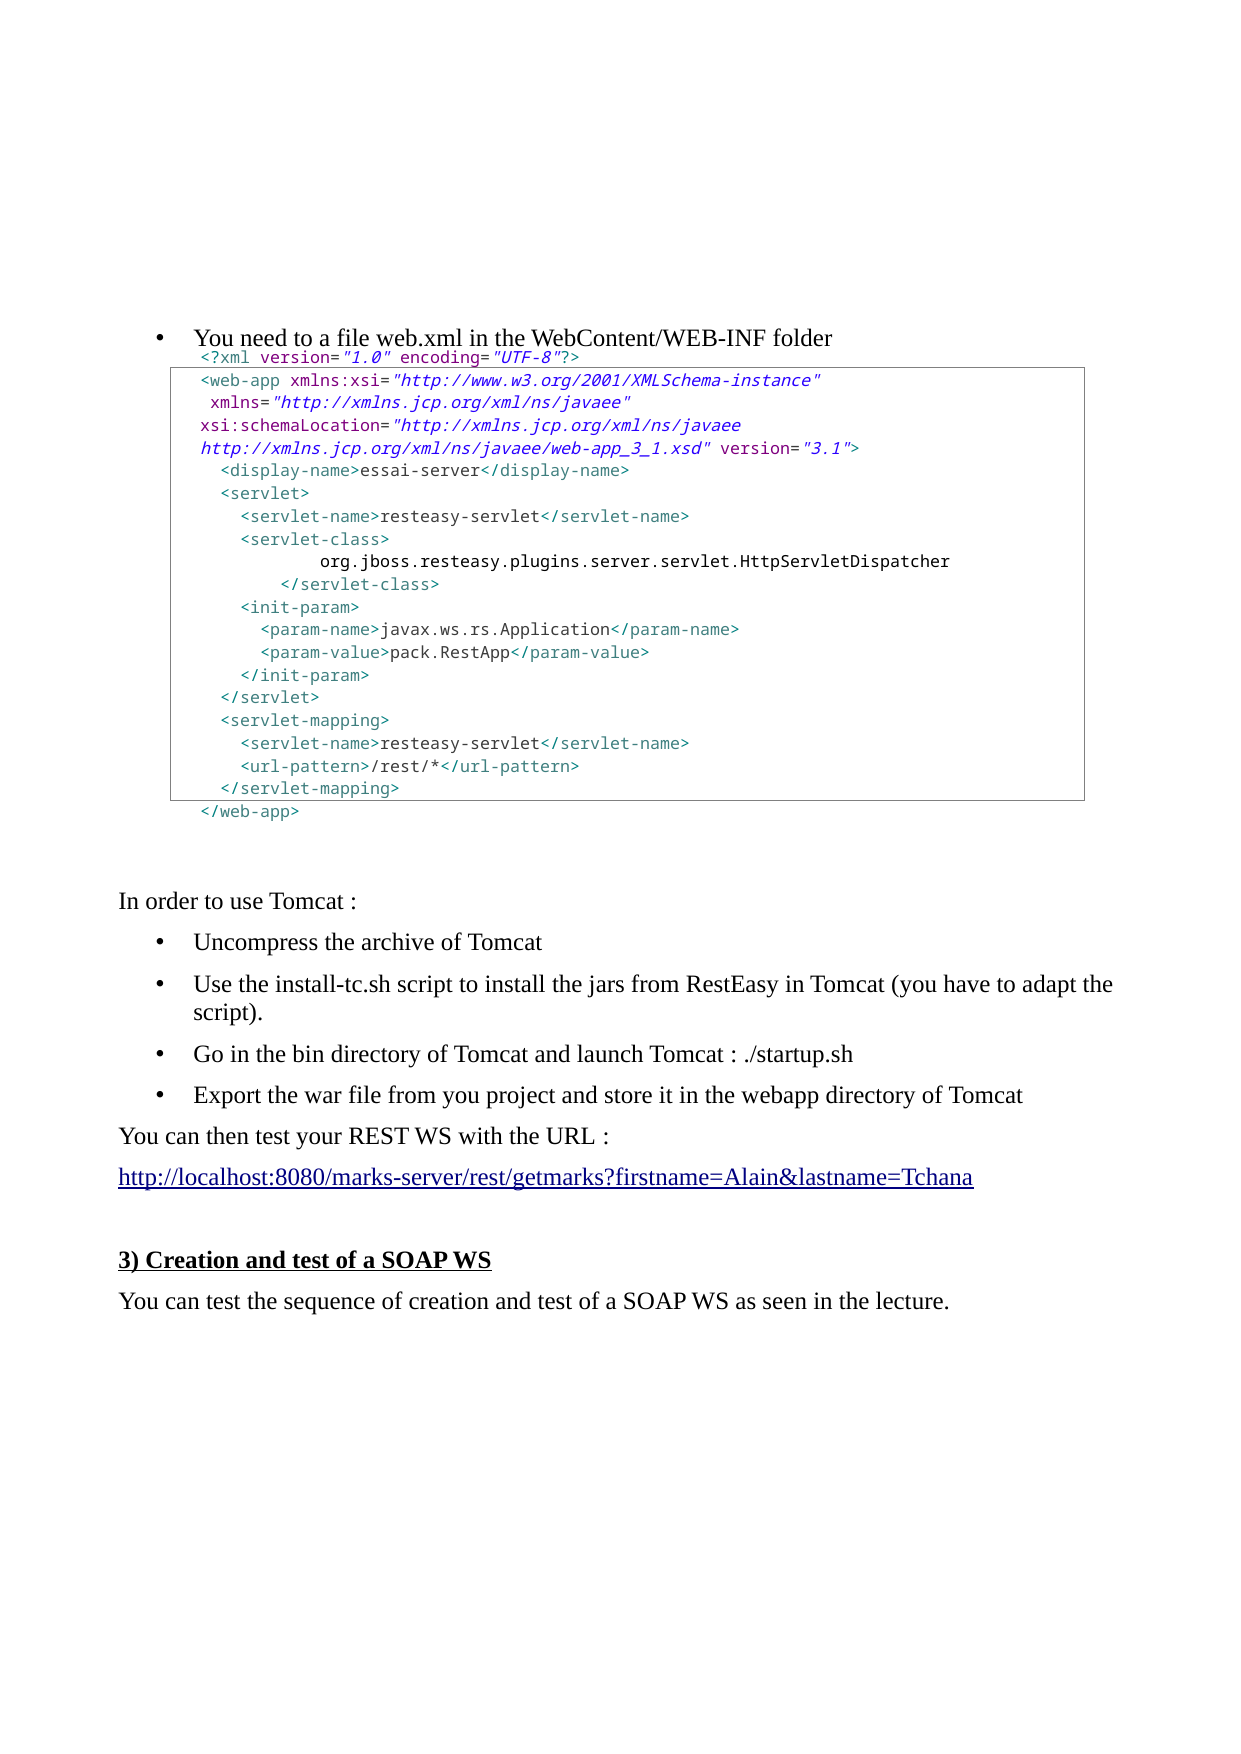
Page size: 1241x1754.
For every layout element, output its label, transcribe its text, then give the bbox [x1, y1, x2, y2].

text 3) Creation and test of a SOAP WS [118, 1245, 1122, 1274]
text http://localhost:8080/marks-server/rest/getmarks?firstname=Alain&lastname=Tchana [118, 1162, 1122, 1191]
list Uncompress the archive of Tomcat [156, 927, 1122, 956]
list Go in the bin directory of Tomcat and launch Tomcat : ./startup.sh [156, 1039, 1122, 1067]
list Use the install-tc.sh script to install the jars from RestEasy in Tomcat (you have to adapt the script). [156, 969, 1122, 1026]
text You can test the sequence of creation and test of a SOAP WS as seen in the lecture. [118, 1286, 1122, 1315]
text You can then test your REST WS with the URL : [118, 1121, 1122, 1150]
text In order to use Tomcat : [118, 886, 1122, 915]
list You need to a file web.xml in the WebContent/WEB-INF folder [156, 323, 1122, 352]
list Export the war file from you project and store it in the webapp directory of Tomcat [156, 1080, 1122, 1109]
